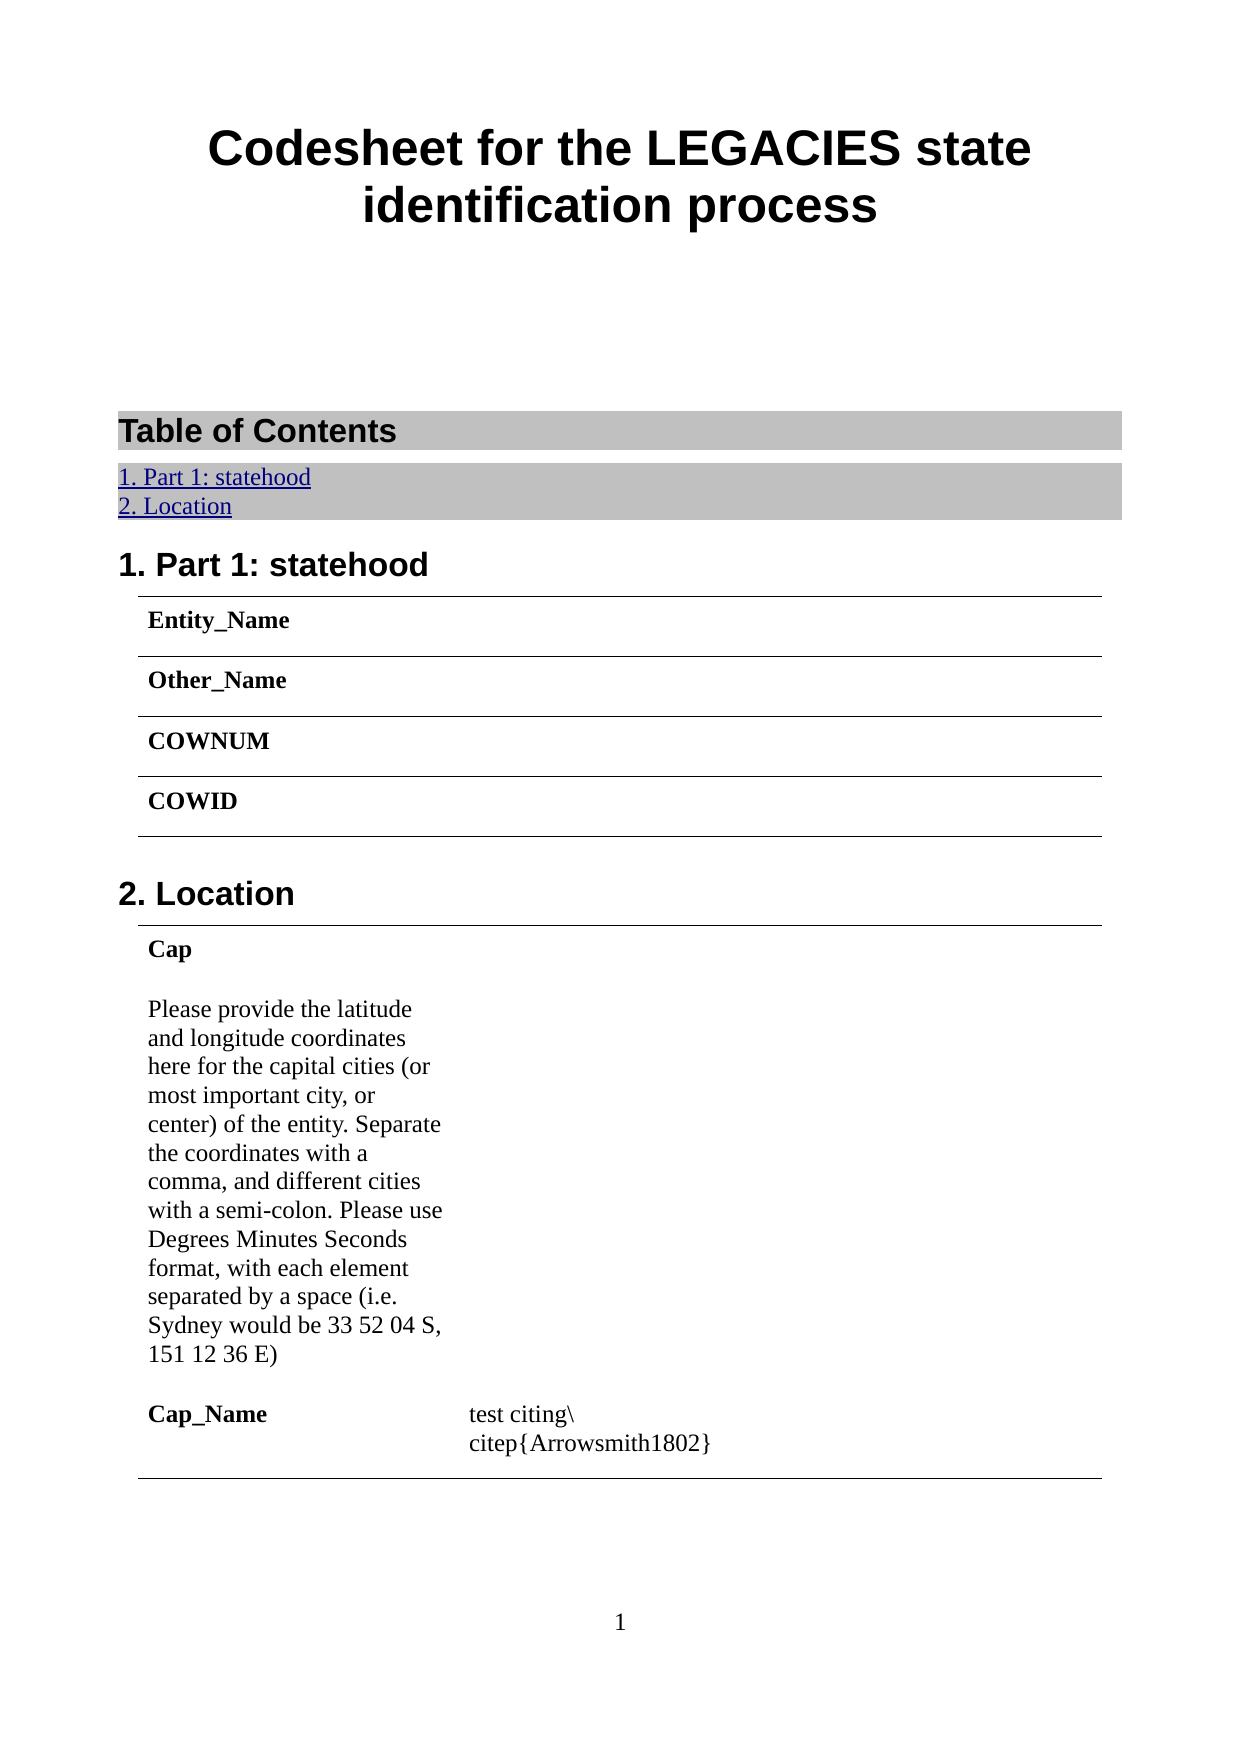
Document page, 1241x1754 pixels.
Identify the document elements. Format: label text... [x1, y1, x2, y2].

table_cell [620, 777, 1102, 836]
subtitle Part 1: statehood [118, 545, 1122, 583]
table_cell COWID [138, 777, 620, 836]
table_header [460, 926, 781, 984]
table_cell Cap_Name [138, 1390, 459, 1478]
table_cell Other_Name [138, 657, 620, 716]
subtitle Location [118, 873, 1122, 912]
table_cell [781, 985, 1102, 1389]
subtitle Table of Contents [118, 411, 1122, 450]
title Codesheet for the LEGACIES state identification process [118, 118, 1122, 233]
table_cell test citing\citep{Arrowsmith1802} [460, 1390, 781, 1478]
table_header [781, 926, 1102, 984]
table_cell [781, 1390, 1102, 1478]
table_header Cap [138, 926, 459, 984]
table_cell COWNUM [138, 717, 620, 776]
text 2. Location [118, 491, 1122, 520]
table_cell [620, 717, 1102, 776]
table_cell Please provide the latitude and longitude coordinates here for the capital cities (or most important city, or center) of the entity. Separate the coordinates with a comma, and different cities with a semi-colon. Please use Degrees Minutes Seconds format, with each element separated by a space (i.e. Sydney would be 33 52 04 S, 151 12 36 E) [138, 985, 459, 1389]
text 1. Part 1: statehood [118, 462, 1122, 491]
subtitle john@doe.com [118, 291, 1122, 338]
table_header Entity_Nam​e [138, 597, 620, 656]
table_cell [620, 657, 1102, 716]
table_header [620, 597, 1102, 656]
table_cell [460, 985, 781, 1389]
